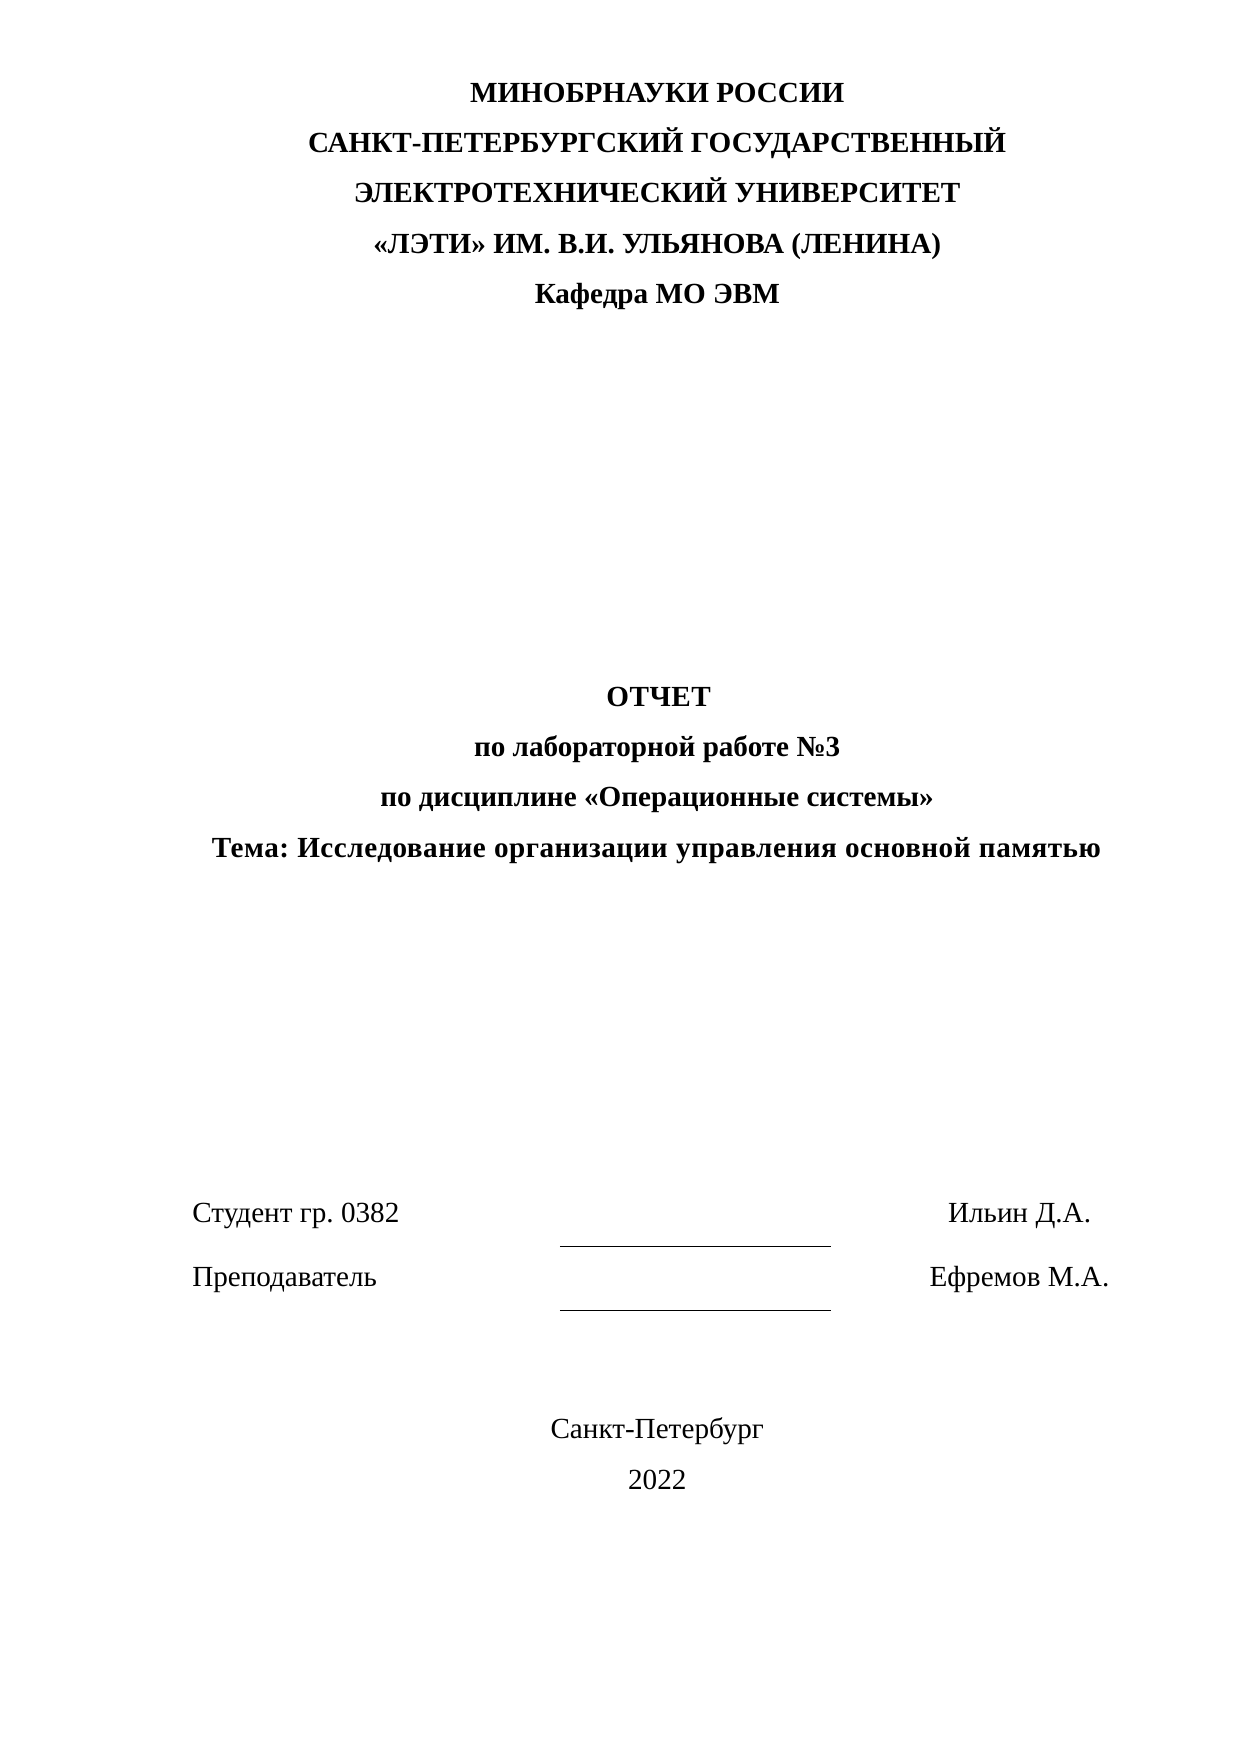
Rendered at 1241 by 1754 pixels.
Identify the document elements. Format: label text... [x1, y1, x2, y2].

text по лабораторной работе №3 [118, 729, 1122, 763]
table_header [560, 1182, 831, 1246]
text МИНОБРНАУКИ РОССИИ [118, 75, 1122, 108]
text электротехнический университет [118, 176, 1122, 209]
text по дисциплине «Операционные системы» [118, 779, 1122, 813]
text 2022 [118, 1462, 1122, 1495]
text Санкт-Петербургский государственный [118, 125, 1122, 159]
text Тема: Исследование организации управления основной памятью [118, 830, 1122, 863]
table_header Ильин Д.А. [831, 1182, 1133, 1246]
text «ЛЭТИ» им. В.И. Ульянова (Ленина) [118, 226, 1122, 259]
table_cell [560, 1247, 831, 1310]
text Санкт-Петербург [118, 1411, 1122, 1445]
text отчет [118, 679, 1122, 712]
table_header Студент гр. 0382 [107, 1182, 560, 1246]
text Кафедра МО ЭВМ [118, 276, 1122, 310]
table_cell Ефремов М.А. [831, 1246, 1133, 1310]
table_cell Преподаватель [107, 1246, 560, 1310]
